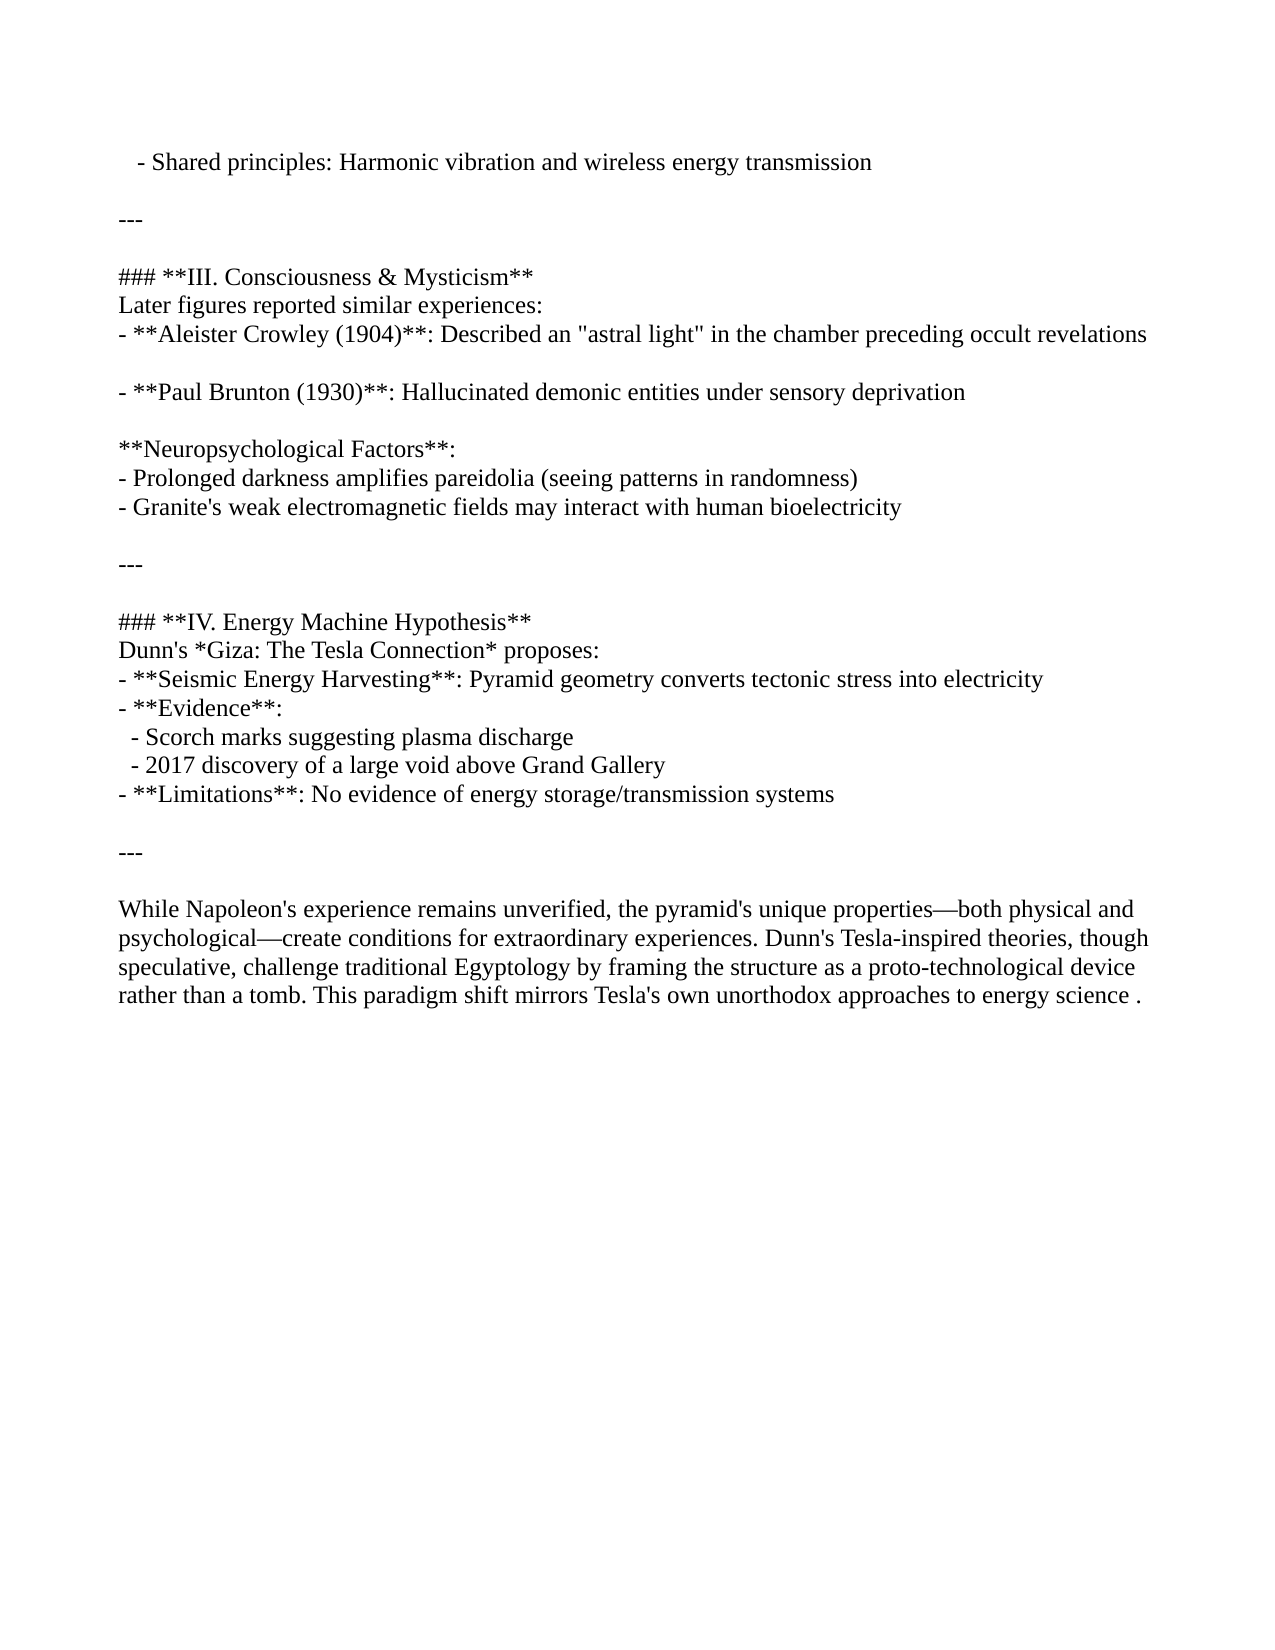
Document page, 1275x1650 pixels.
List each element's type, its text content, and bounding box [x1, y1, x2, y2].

text - Shared principles: Harmonic vibration and wireless energy transmission --- ### **III. Consciousness & Mysticism** Later figures reported similar experiences: - **Aleister Crowley (1904)**: Described an "astral light" in the chamber preceding occult revelations - **Paul Brunton (1930)**: Hallucinated demonic entities under sensory deprivation **Neuropsychological Factors**: - Prolonged darkness amplifies pareidolia (seeing patterns in randomness) - Granite's weak electromagnetic fields may interact with human bioelectricity --- ### **IV. Energy Machine Hypothesis** Dunn's *Giza: The Tesla Connection* proposes: - **Seismic Energy Harvesting**: Pyramid geometry converts tectonic stress into electricity - **Evidence**: - Scorch marks suggesting plasma discharge - 2017 discovery of a large void above Grand Gallery - **Limitations**: No evidence of energy storage/transmission systems --- While Napoleon's experience remains unverified, the pyramid's unique properties—both physical and psychological—create conditions for extraordinary experiences. Dunn's Tesla-inspired theories, though speculative, challenge traditional Egyptology by framing the structure as a proto-technological device rather than a tomb. This paradigm shift mirrors Tesla's own unorthodox approaches to energy science . [118, 118, 1157, 1038]
